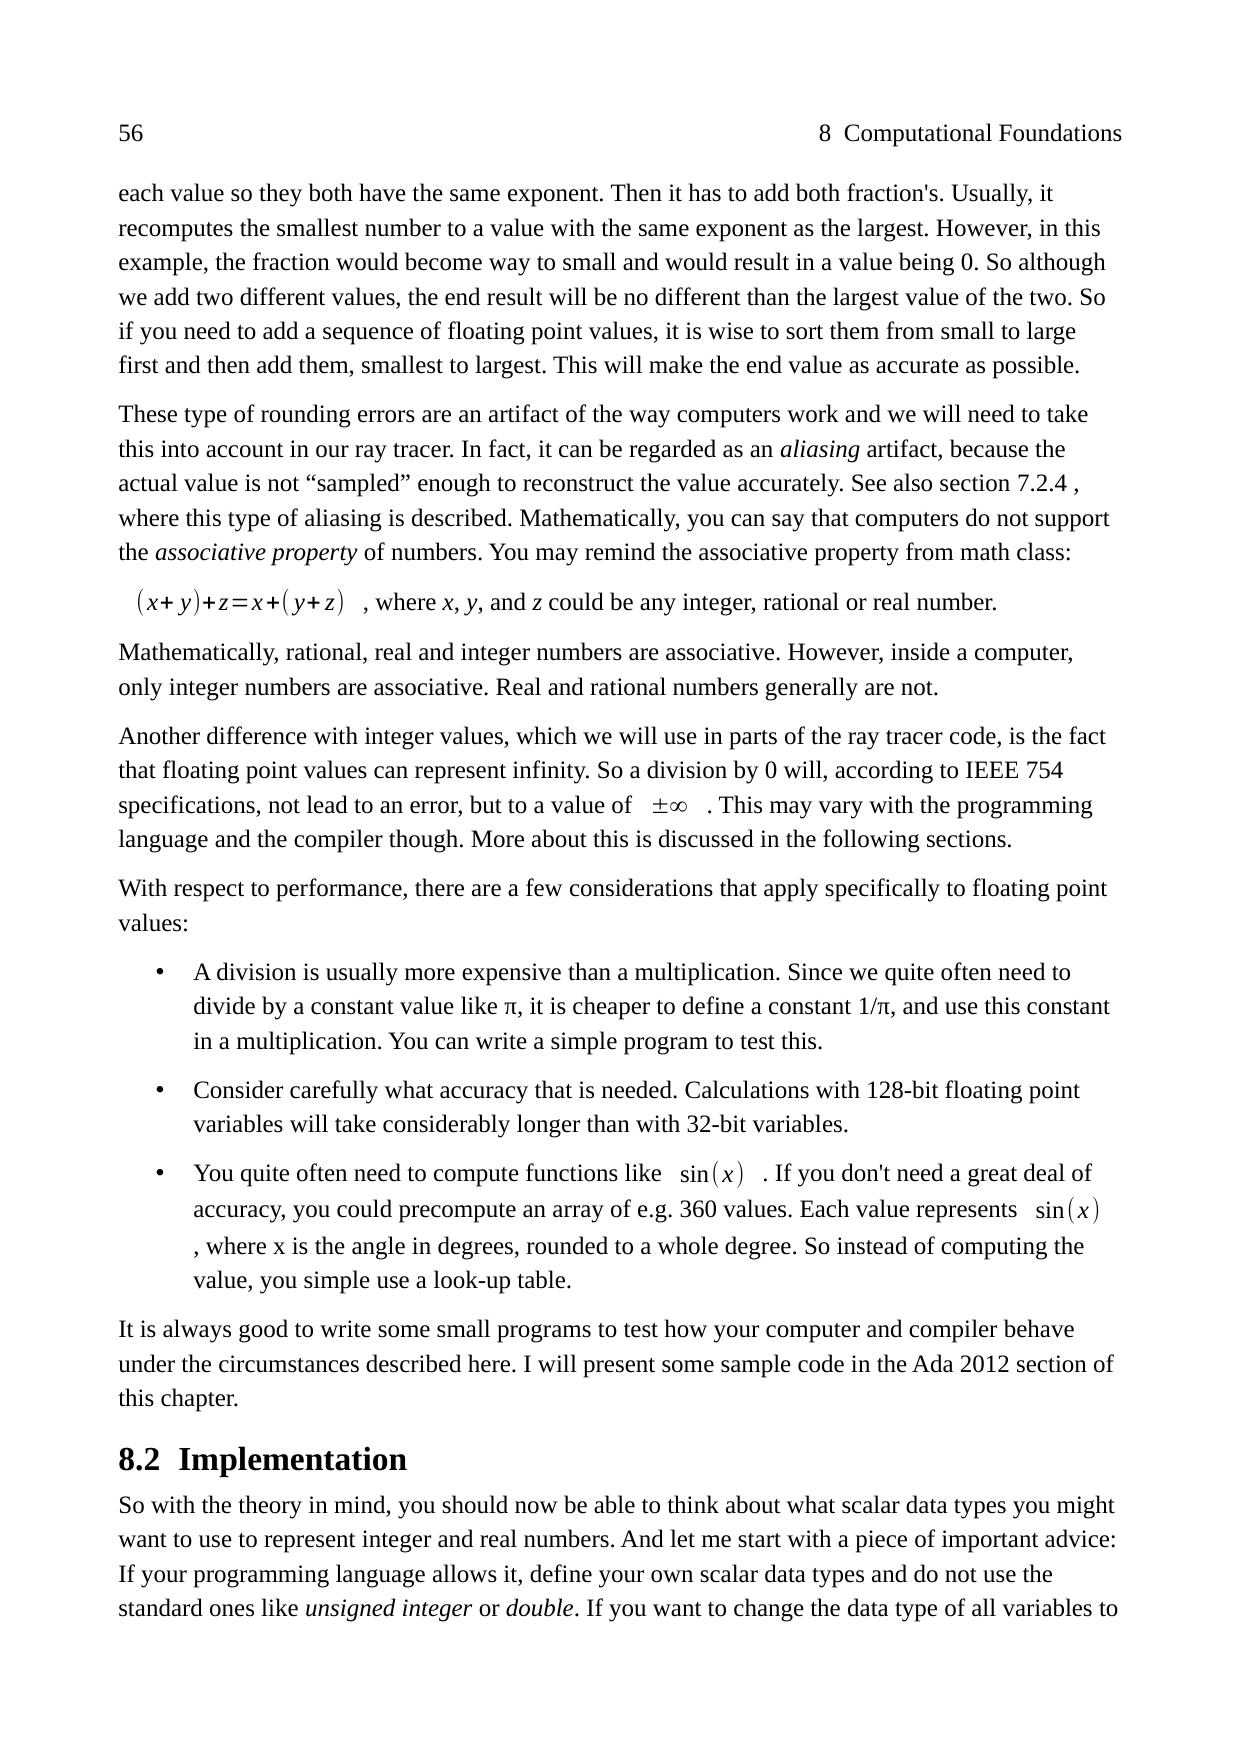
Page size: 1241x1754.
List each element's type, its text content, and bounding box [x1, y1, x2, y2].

text These type of rounding errors are an artifact of the way computers work and we will need to take this into account in our ray tracer. In fact, it can be regarded as an aliasing artifact, because the actual value is not “sampled” enough to reconstruct the value accurately. See also section 7.2.4, where this type of aliasing is described. Mathematically, you can say that computers do not support the associative property of numbers. You may remind the associative property from math class: [118, 399, 1122, 566]
text It is always good to write some small programs to test how your computer and compiler behave under the circumstances described here. I will present some sample code in the Ada 2012 section of this chapter. [118, 1314, 1122, 1412]
list Consider carefully what accuracy that is needed. Calculations with 128-bit floating point variables will take considerably longer than with 32-bit variables. [156, 1075, 1122, 1138]
text The fraction would be a number in the range [0,1], represented by a fixed number of bits. The exponent is an integer, again represented by a fixed number of bits. Now suppose our fraction can represents all numbers with 3 digits behind the decimal dot accurately. So let's say we have two values in memory:and. I've left the exponent out here, but it would be 0 in this case. Now suppose my program needs to compute. This would result in a value of 0.0005 that no longer can be represented accurately unless we change the exponent. So the computer could store the value as, provided the exponent can store -3 as a value. So far so good. But what would happen if the computation would result in an exponent that cannot be stored? In that case, the computer will have to round off the number to the closest value it can store. Hence you will lose accuracy. This accuracy loss can have drastic consequences in some situations. Suppose you want to add a very small number to a very large number, like+. In order for a computer to add these values, it has to recompute each value so they both have the same exponent. Then it has to add both fraction's. Usually, it recomputes the smallest number to a value with the same exponent as the largest. However, in this example, the fraction would become way to small and would result in a value being 0. So although we add two different values, the end result will be no different than the largest value of the two. So if you need to add a sequence of floating point values, it is wise to sort them from small to large first and then add them, smallest to largest. This will make the end value as accurate as possible. [118, 178, 1122, 379]
list A division is usually more expensive than a multiplication. Since we quite often need to divide by a constant value like π, it is cheaper to define a constant 1/π, and use this constant in a multiplication. You can write a simple program to test this. [156, 957, 1122, 1054]
text , where x, y, and z could be any integer, rational or real number. [118, 587, 1122, 617]
text Another difference with integer values, which we will use in parts of the ray tracer code, is the fact that floating point values can represent infinity. So a division by 0 will, according to IEEE 754 specifications, not lead to an error, but to a value of. This may vary with the programming language and the compiler though. More about this is discussed in the following sections. [118, 721, 1122, 853]
text With respect to performance, there are a few considerations that apply specifically to floating point values: [118, 873, 1122, 937]
text Mathematically, rational, real and integer numbers are associative. However, inside a computer, only integer numbers are associative. Real and rational numbers generally are not. [118, 637, 1122, 701]
text So with the theory in mind, you should now be able to think about what scalar data types you might want to use to represent integer and real numbers. And let me start with a piece of important advice: If your programming language allows it, define your own scalar data types and do not use the standard ones like unsigned integer or double. If you want to change the data type of all variables to [118, 1490, 1122, 1622]
list You quite often need to compute functions like. If you don't need a great deal of accuracy, you could precompute an array of e.g. 360 values. Each value represents, where x is the angle in degrees, rounded to a whole degree. So instead of computing the value, you simple use a look-up table. [156, 1158, 1122, 1294]
subtitle Implementation [118, 1438, 1122, 1477]
